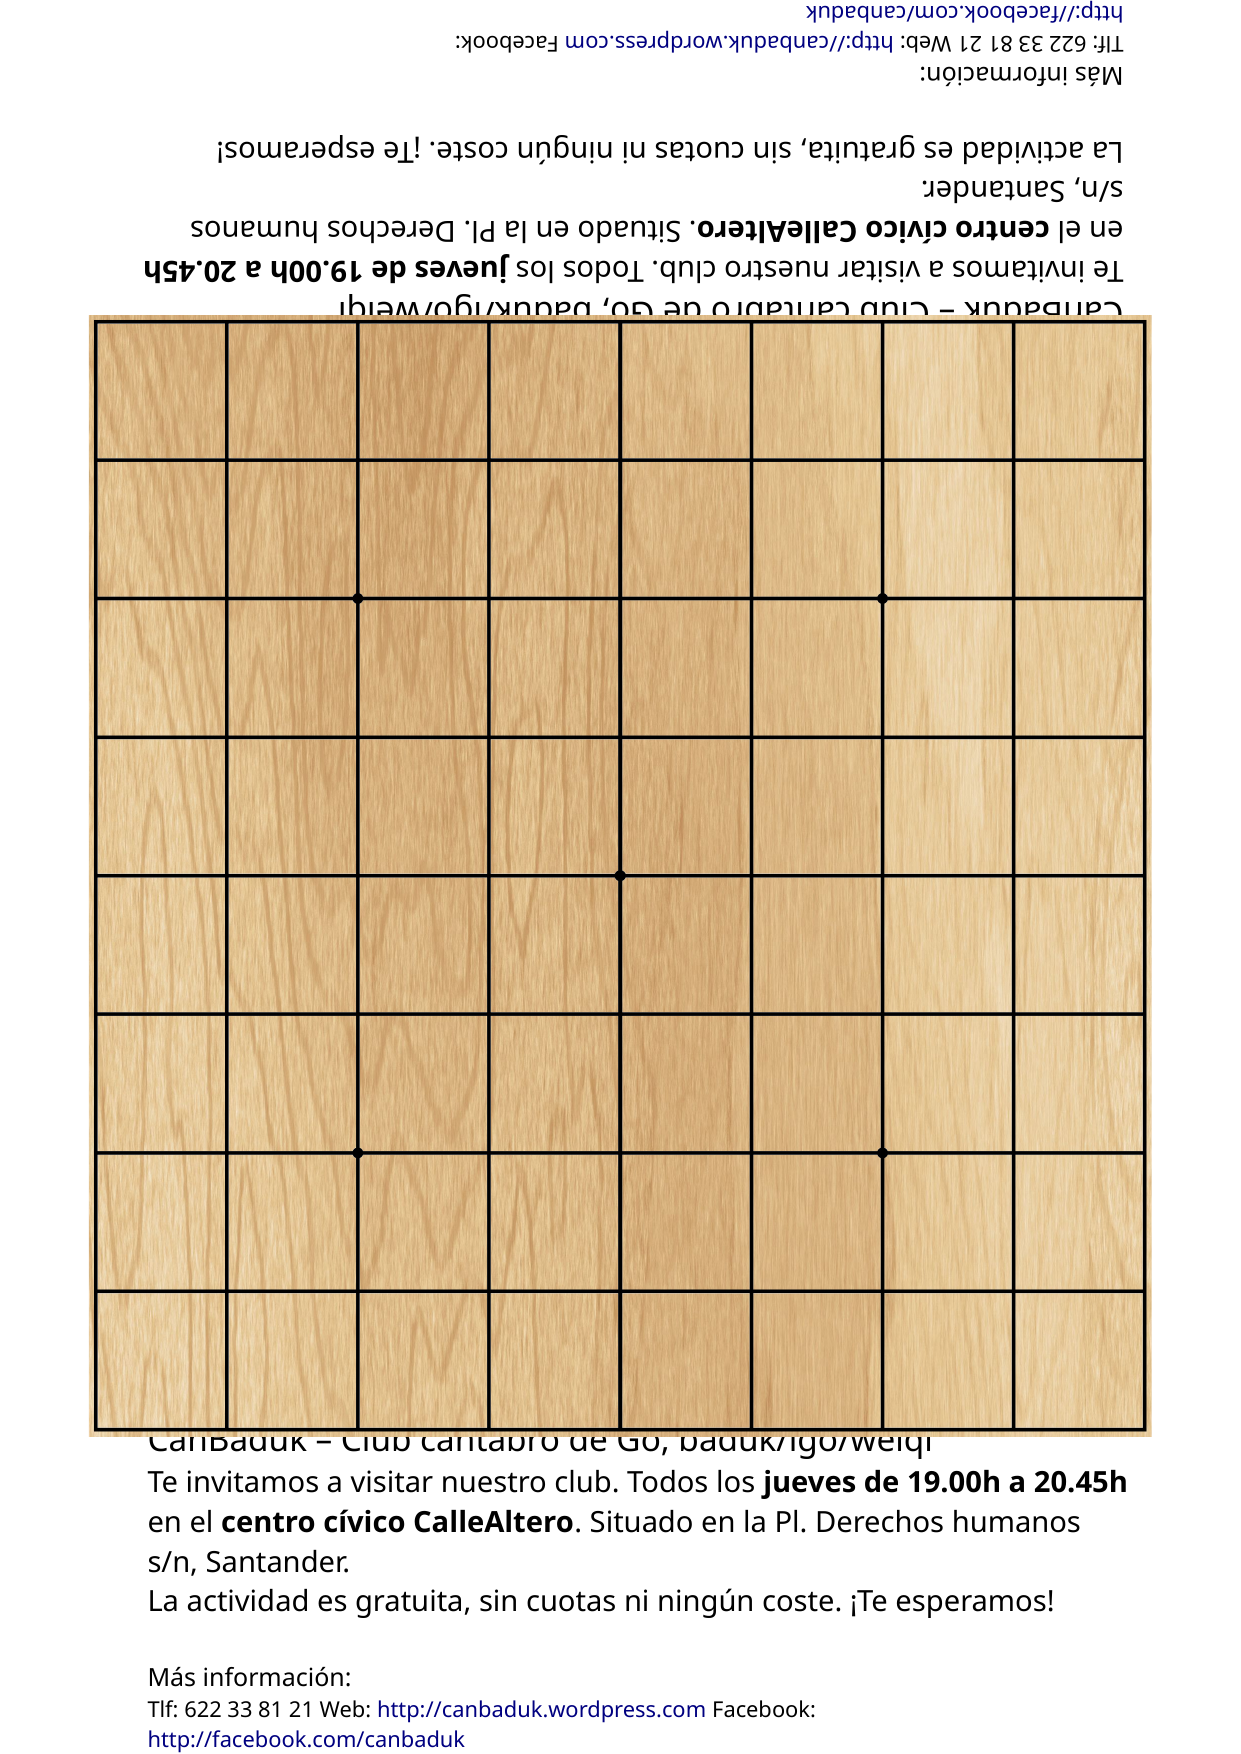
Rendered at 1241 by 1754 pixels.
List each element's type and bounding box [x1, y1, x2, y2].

picture [88, 315, 1152, 1437]
